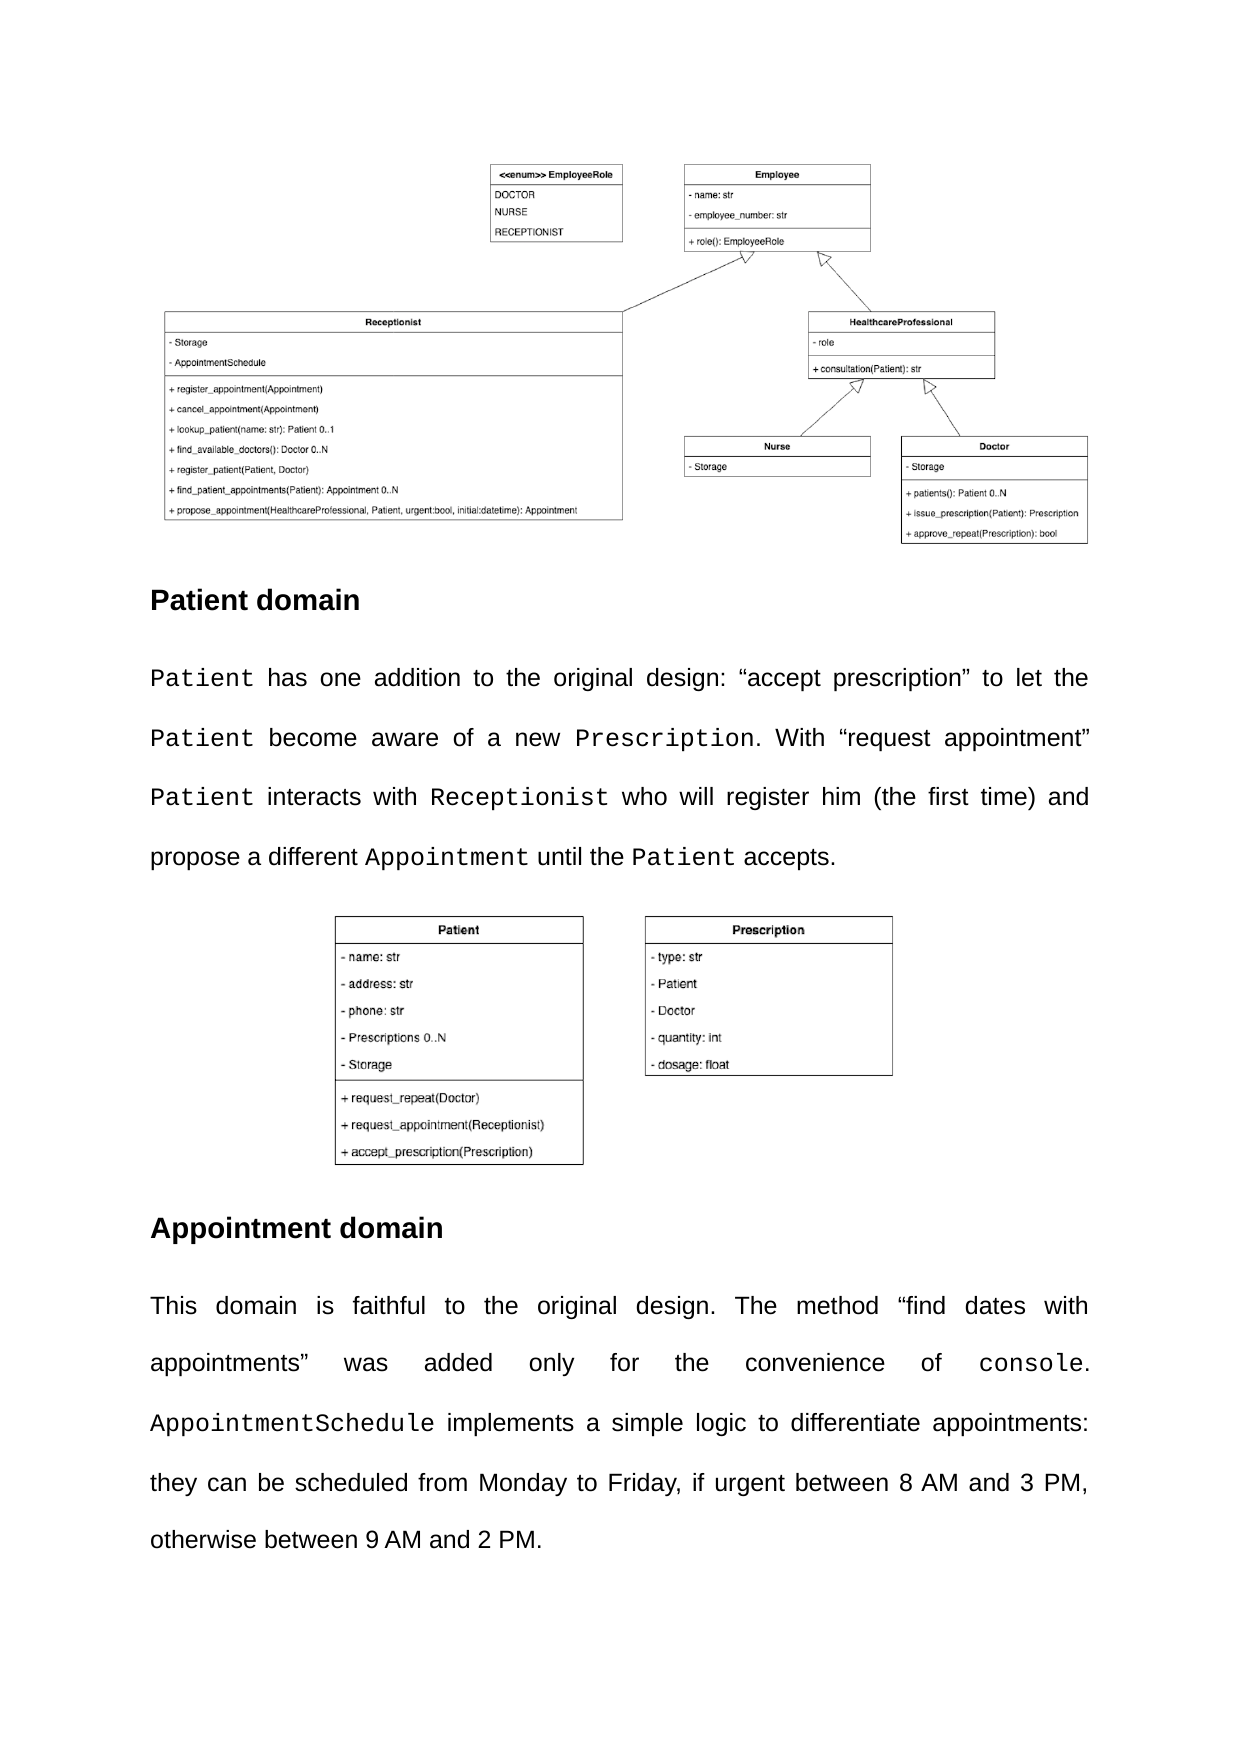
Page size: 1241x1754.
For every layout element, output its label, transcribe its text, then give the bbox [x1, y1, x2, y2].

subtitle Appointment domain [150, 933, 1091, 1244]
text Patient has one addition to the original design: “accept prescription” to let the Patient become aware of a new Prescription. With “request appointment” Patient interacts with Receptionist who will register him (the first time) and propose a different Appointment until the Patient accepts. [150, 663, 1091, 873]
picture [325, 905, 906, 1177]
text This domain is faithful to the original design. The method “find dates with appointments” was added only for the convenience of console. AppointmentSchedule implements a simple logic to differentiate appointments: they can be scheduled from Monday to Friday, if urgent between 8 AM and 3 PM, otherwise between 9 AM and 2 PM. [150, 1291, 1091, 1554]
picture [153, 151, 1095, 550]
subtitle Patient domain [150, 150, 1091, 617]
